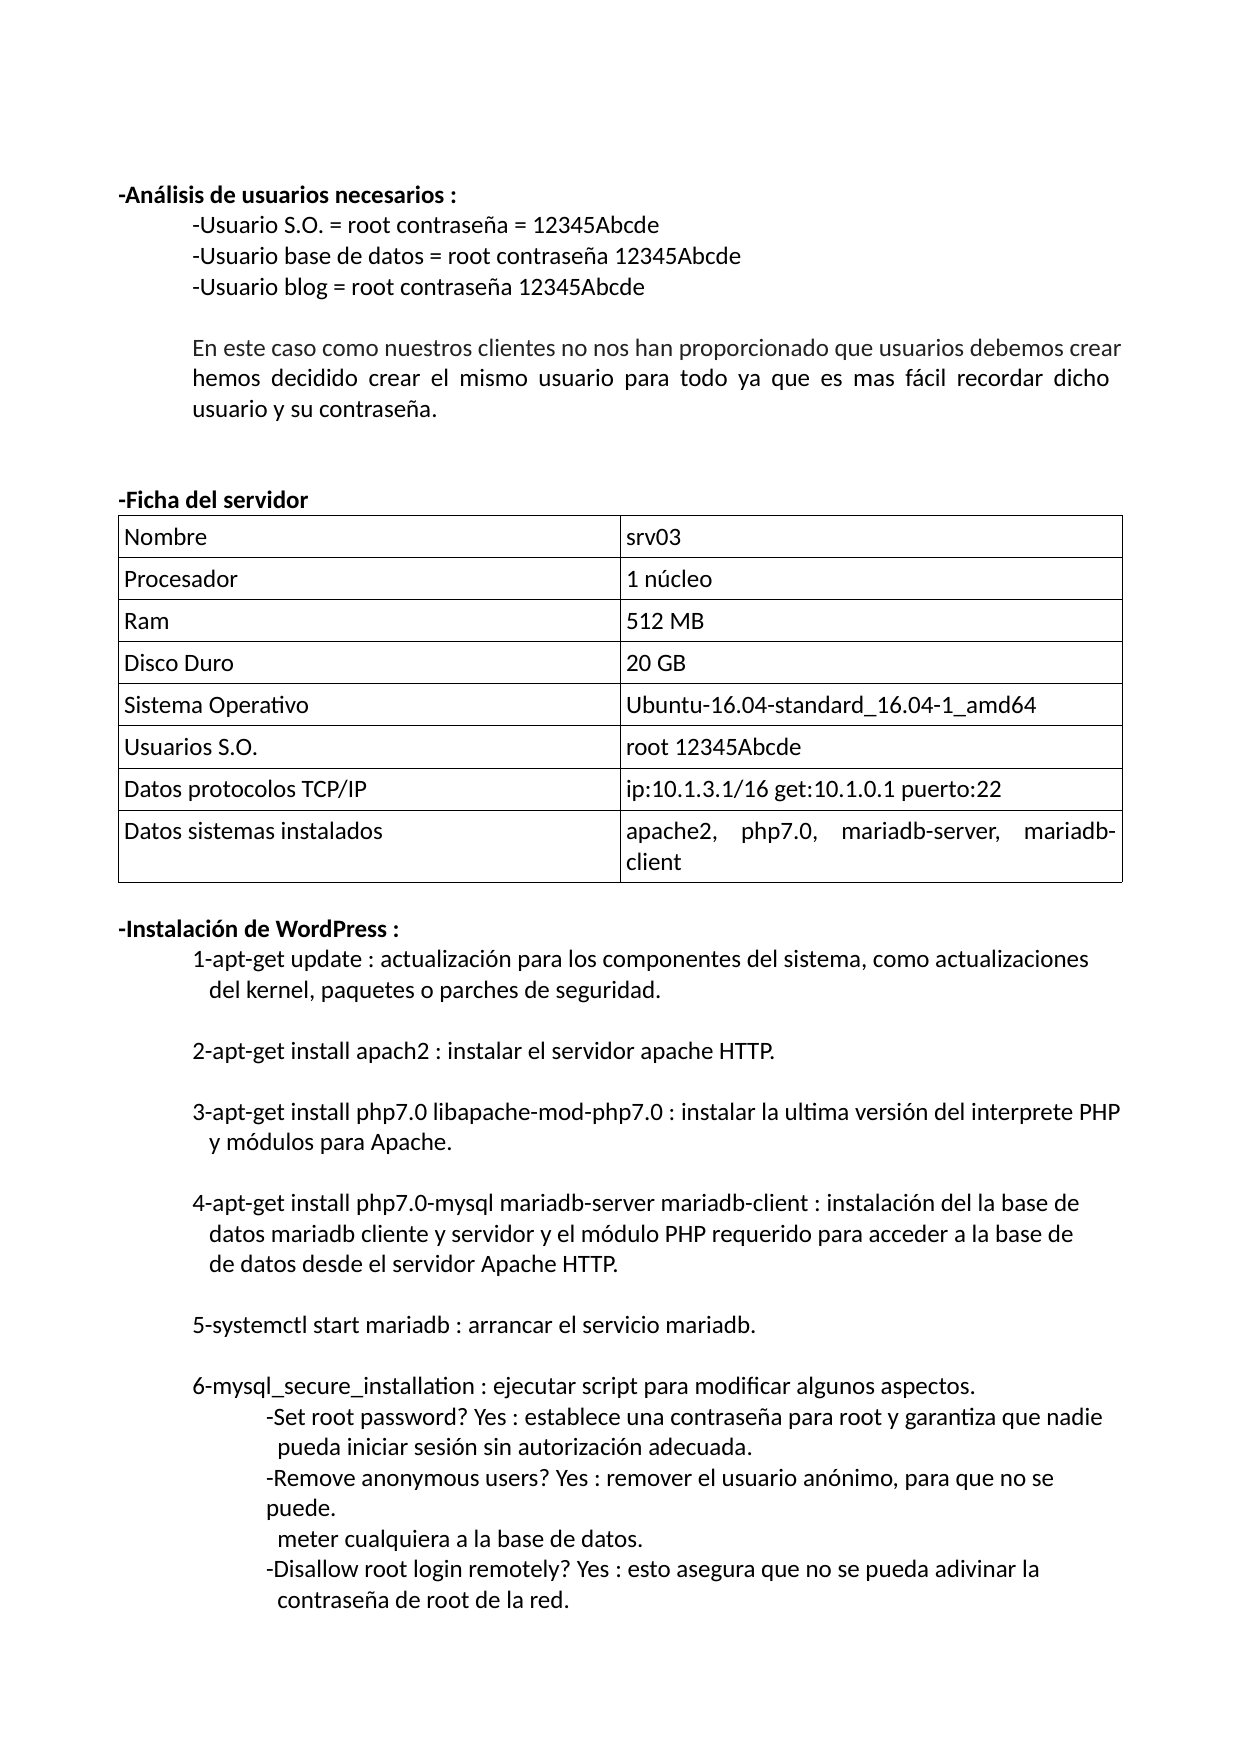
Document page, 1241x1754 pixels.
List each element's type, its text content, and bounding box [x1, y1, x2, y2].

text 4-apt-get install php7.0-mysql mariadb-server mariadb-client : instalación del la base de [118, 1187, 1122, 1218]
text -Análisis de usuarios necesarios : [118, 179, 1122, 210]
table_cell ip:10.1.3.1/16 get:10.1.0.1 puerto:22 [621, 769, 1122, 809]
text -Ficha del servidor [118, 484, 1122, 515]
text 2-apt-get install apach2 : instalar el servidor apache HTTP. [118, 1035, 1122, 1065]
text 1-apt-get update : actualización para los componentes del sistema, como actualizaciones [118, 943, 1122, 974]
table_cell 1 núcleo [621, 558, 1122, 599]
table_cell 20 GB [621, 642, 1122, 683]
text -Set root password? Yes : establece una contraseña para root y garantiza que nadie [118, 1401, 1122, 1432]
table_header srv03 [621, 516, 1122, 557]
table_cell Ubuntu-16.04-standard_16.04-1_amd64 [621, 684, 1122, 725]
table_cell Procesador [119, 558, 620, 599]
table_cell Sistema Operativo [119, 684, 620, 725]
text 3-apt-get install php7.0 libapache-mod-php7.0 : instalar la ultima versión del interprete PHP [118, 1096, 1122, 1126]
table_cell Datos sistemas instalados [119, 811, 620, 882]
text del kernel, paquetes o parches de seguridad. [118, 974, 1122, 1004]
text 6-mysql_secure_installation : ejecutar script para modificar algunos aspectos. [118, 1371, 1122, 1401]
table_cell 512 MB [621, 600, 1122, 641]
table_cell apache2, php7.0, mariadb-server, mariadb-client [621, 811, 1122, 882]
text En este caso como nuestros clientes no nos han proporcionado que usuarios debemos crear [118, 332, 1122, 362]
text y módulos para Apache. [118, 1126, 1122, 1157]
table_cell Datos protocolos TCP/IP [119, 769, 620, 809]
text -Usuario blog = root contraseña 12345Abcde [118, 271, 1122, 301]
table_cell root 12345Abcde [621, 726, 1122, 767]
text datos mariadb cliente y servidor y el módulo PHP requerido para acceder a la base de [118, 1218, 1122, 1248]
text -Disallow root login remotely? Yes : esto asegura que no se pueda adivinar la contraseña de root de la red. [118, 1554, 1122, 1615]
table_cell Disco Duro [119, 642, 620, 683]
text -Usuario S.O. = root contraseña = 12345Abcde [118, 210, 1122, 240]
text de datos desde el servidor Apache HTTP. [118, 1248, 1122, 1279]
text -Instalación de WordPress : [118, 913, 1122, 943]
text pueda iniciar sesión sin autorización adecuada. [118, 1432, 1122, 1462]
text 5-systemctl start mariadb : arrancar el servicio mariadb. [118, 1309, 1122, 1340]
table_header Nombre [119, 516, 620, 557]
text hemos decidido crear el mismo usuario para todo ya que es mas fácil recordar dicho usuario y su contraseña. [118, 362, 1122, 423]
table_cell Usuarios S.O. [119, 726, 620, 767]
text -Remove anonymous users? Yes : remover el usuario anónimo, para que no se puede. [118, 1462, 1122, 1523]
text -Usuario base de datos = root contraseña 12345Abcde [118, 240, 1122, 271]
text meter cualquiera a la base de datos. [118, 1523, 1122, 1554]
table_cell Ram [119, 600, 620, 641]
